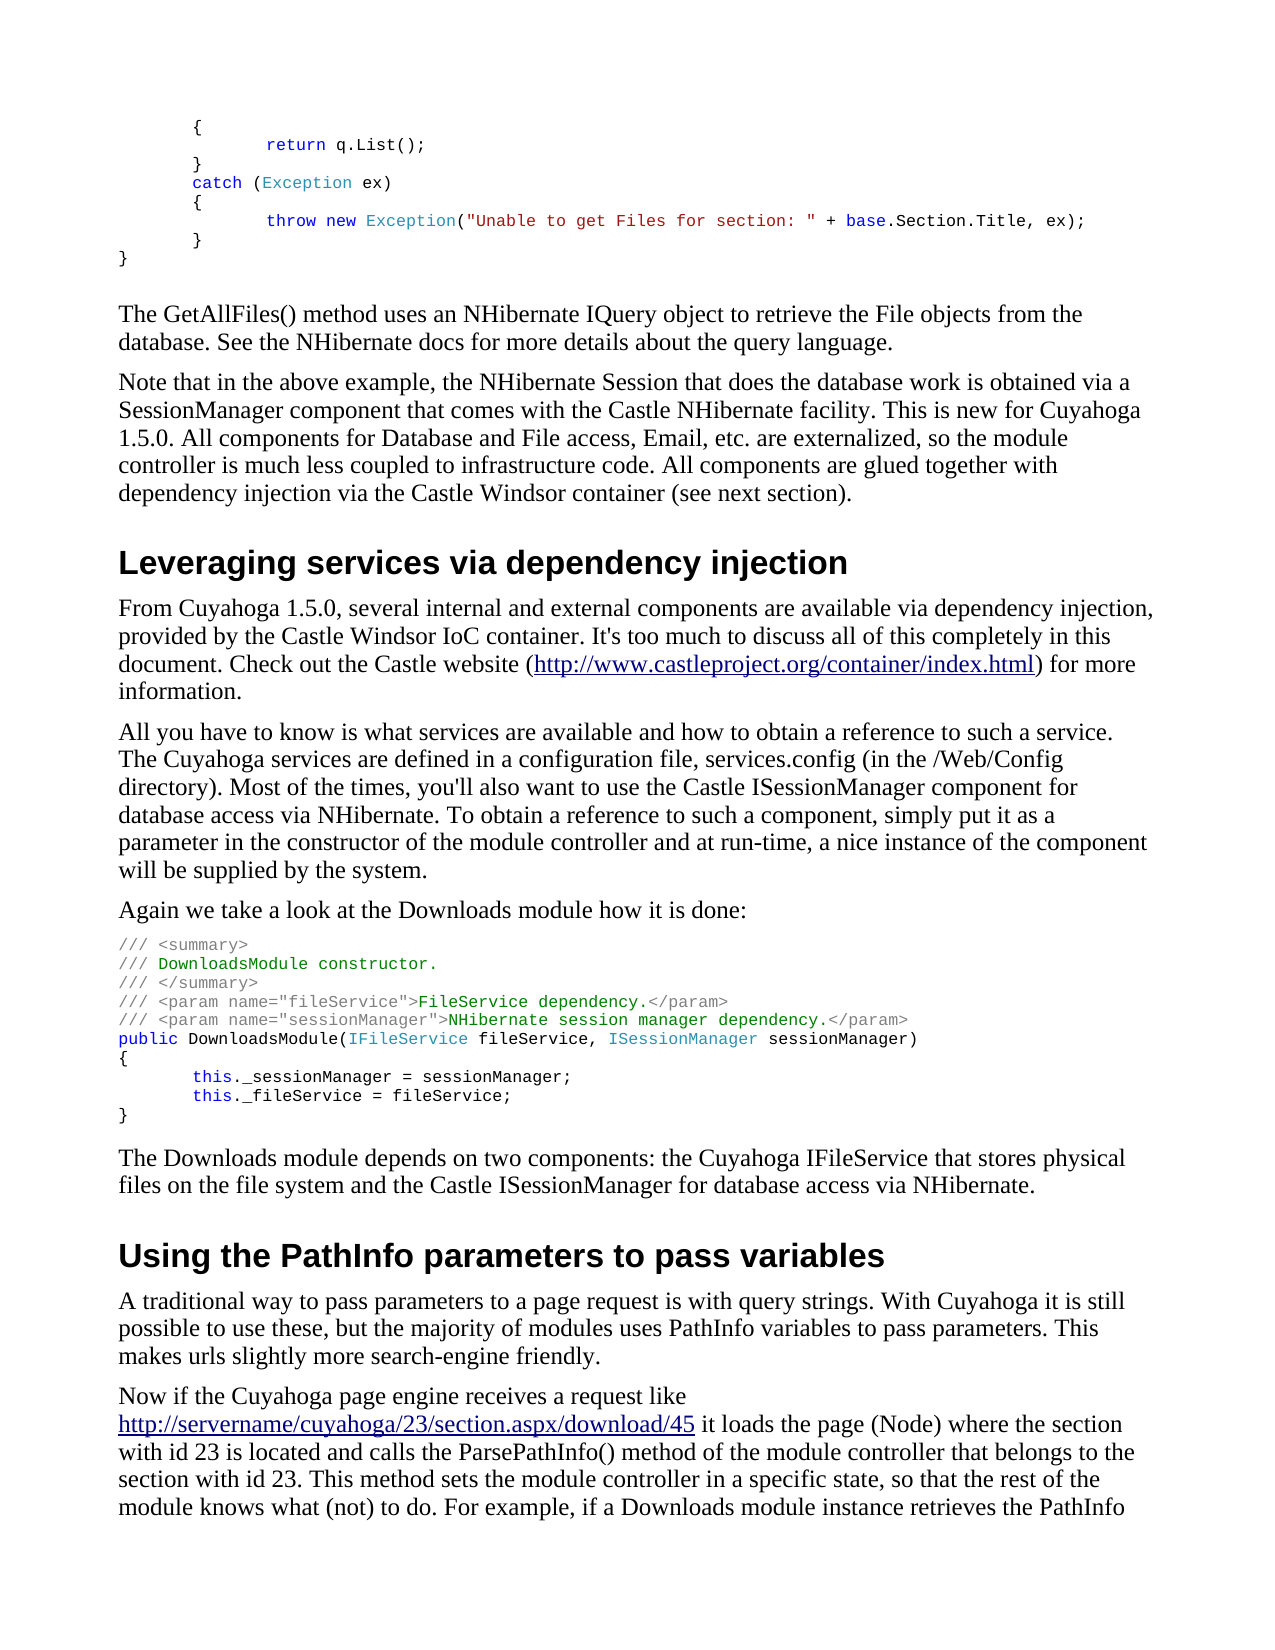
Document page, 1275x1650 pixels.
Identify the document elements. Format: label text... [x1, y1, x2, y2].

text /// </summary> [118, 974, 1157, 993]
text Note that in the above example, the NHibernate Session that does the database work is obtained via a SessionManager component that comes with the Castle NHibernate facility. This is new for Cuyahoga 1.5.0. All components for Database and File access, Email, etc. are externalized, so the module controller is much less coupled to infrastructure code. All components are glued together with dependency injection via the Castle Windsor container (see next section). [118, 368, 1157, 507]
text Now if the Cuyahoga page engine receives a request like http://servername/cuyahoga/23/section.aspx/download/45 it loads the page (Node) where the section with id 23 is located and calls the ParsePathInfo() method of the module controller that belongs to the section with id 23. This method sets the module controller in a specific state, so that the rest of the module knows what (not) to do. For example, if a Downloads module instance retrieves the PathInfo [118, 1382, 1157, 1521]
subtitle Leveraging services via dependency injection [118, 544, 1157, 582]
text /// <param name="fileService">FileService dependency.</param> [118, 993, 1157, 1012]
text public DownloadsModule(IFileService fileService, ISessionManager sessionManager) [118, 1031, 1157, 1050]
text } [118, 231, 1157, 250]
text { [118, 1050, 1157, 1068]
text catch (Exception ex) [118, 175, 1157, 193]
text { [118, 118, 1157, 137]
text /// <param name="sessionManager">NHibernate session manager dependency.</param> [118, 1012, 1157, 1031]
subtitle Using the PathInfo parameters to pass variables [118, 1237, 1157, 1274]
text this._sessionManager = sessionManager; [118, 1068, 1157, 1087]
text this._fileService = fileService; [118, 1087, 1157, 1106]
text throw new Exception("Unable to get Files for section: " + base.Section.Title, ex); [118, 212, 1157, 231]
text } [118, 1106, 1157, 1125]
text All you have to know is what services are available and how to obtain a reference to such a service. The Cuyahoga services are defined in a configuration file, services.config (in the /Web/Config directory). Most of the times, you'll also want to use the Castle ISessionManager component for database access via NHibernate. To obtain a reference to such a component, simply put it as a parameter in the constructor of the module controller and at run-time, a nice instance of the component will be supplied by the system. [118, 718, 1157, 884]
text } [118, 250, 1157, 269]
text From Cuyahoga 1.5.0, several internal and external components are available via dependency injection, provided by the Castle Windsor IoC container. It's too much to discuss all of this completely in this document. Check out the Castle website (http://www.castleproject.org/container/index.html) for more information. [118, 594, 1157, 705]
text A traditional way to pass parameters to a page request is with query strings. With Cuyahoga it is still possible to use these, but the majority of modules uses PathInfo variables to pass parameters. This makes urls slightly more search-engine friendly. [118, 1287, 1157, 1370]
text } [118, 156, 1157, 175]
text { [118, 193, 1157, 212]
text The Downloads module depends on two components: the Cuyahoga IFileService that stores physical files on the file system and the Castle ISessionManager for database access via NHibernate. [118, 1144, 1157, 1199]
text return q.List(); [118, 137, 1157, 156]
text /// DownloadsModule constructor. [118, 955, 1157, 974]
text The GetAllFiles() method uses an NHibernate IQuery object to retrieve the File objects from the database. See the NHibernate docs for more details about the query language. [118, 300, 1157, 356]
text /// <summary> [118, 937, 1157, 955]
text Again we take a look at the Downloads module how it is done: [118, 896, 1157, 924]
